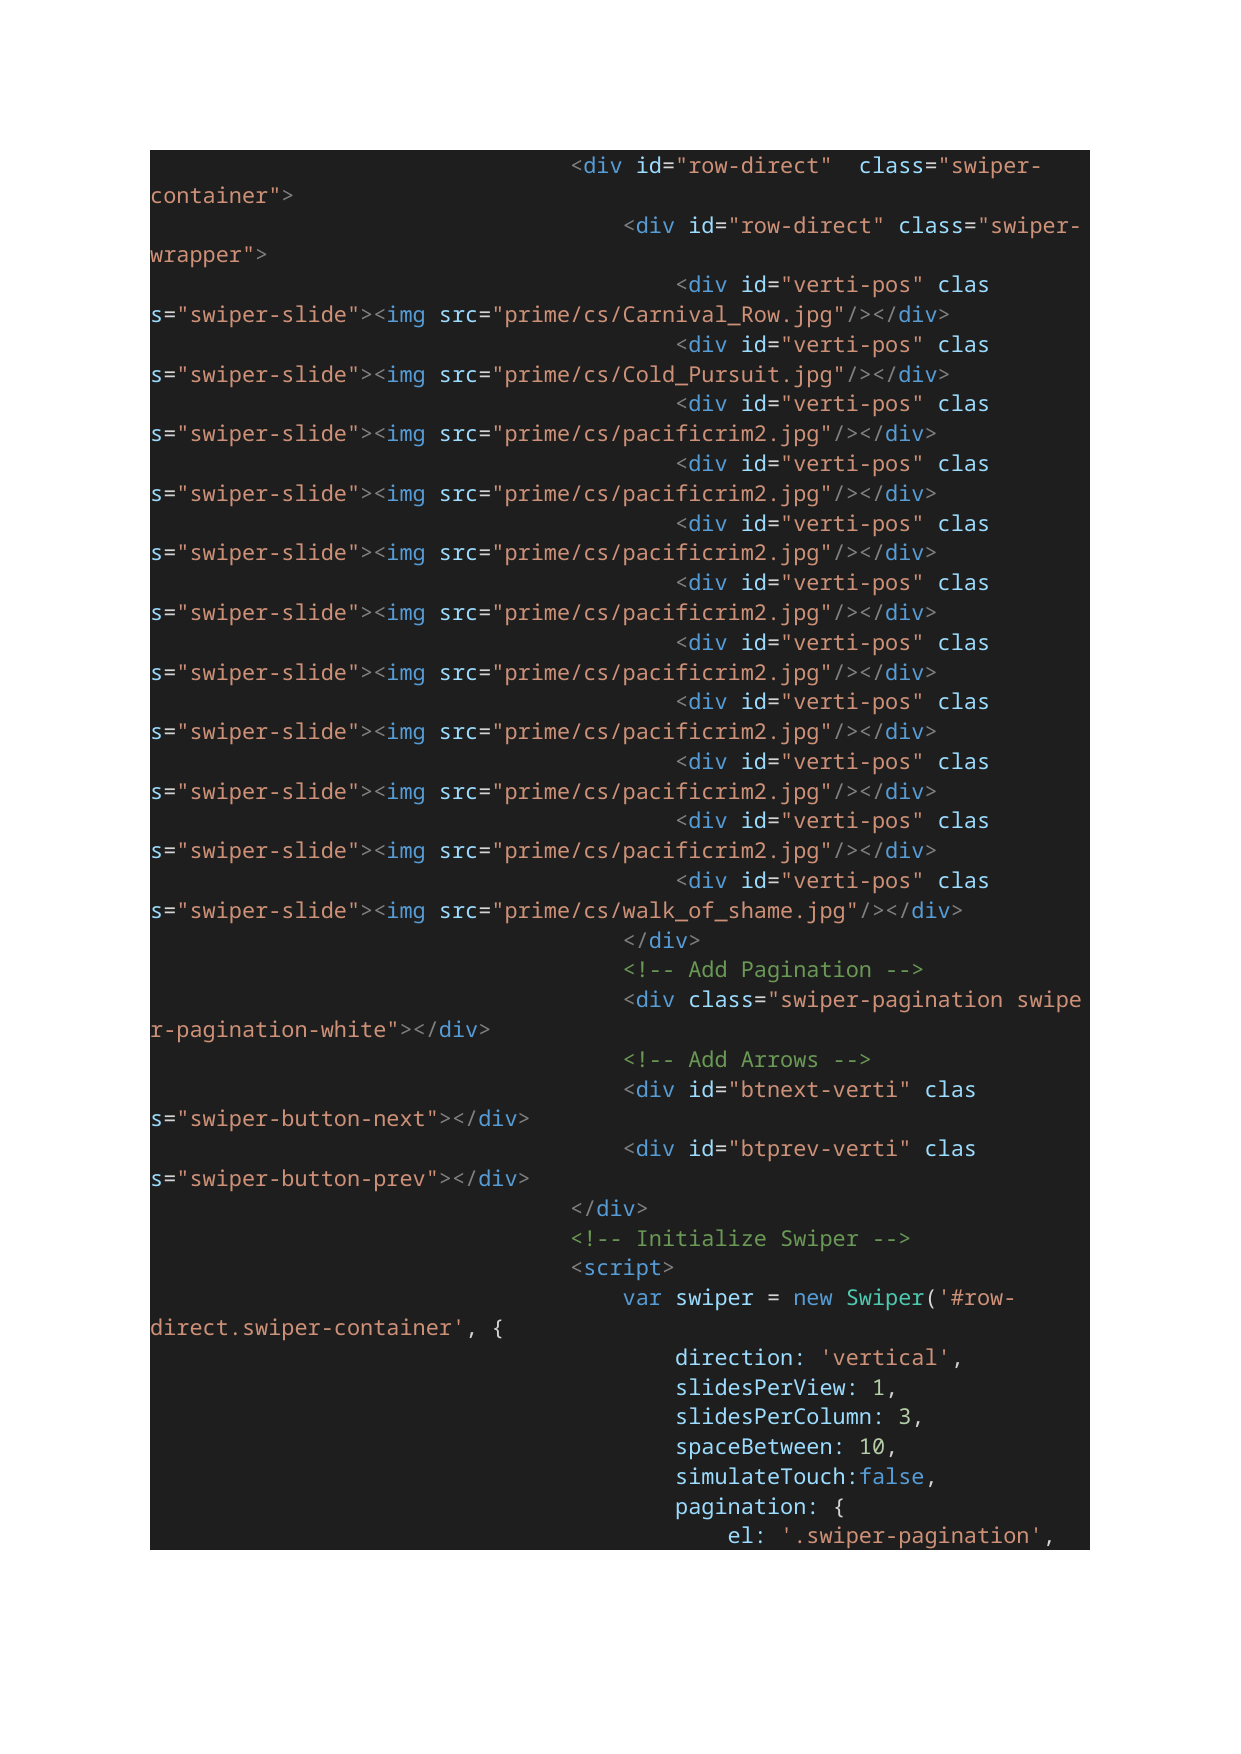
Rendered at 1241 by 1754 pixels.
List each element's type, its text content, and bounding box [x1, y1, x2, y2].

text direction: 'vertical', [150, 1342, 1090, 1371]
text <div id="row-direct" class="swiper-container"> [150, 150, 1090, 209]
text <div id="verti-pos" class="swiper-slide"><img src="prime/cs/pacificrim2.jpg"/></div> [150, 627, 1090, 686]
text <div id="btprev-verti" class="swiper-button-prev"></div> [150, 1133, 1090, 1193]
text simulateTouch:false, [150, 1461, 1090, 1491]
text </div> [150, 924, 1090, 954]
text spaceBetween: 10, [150, 1431, 1090, 1461]
text <div id="verti-pos" class="swiper-slide"><img src="prime/cs/Carnival_Row.jpg"/></div> [150, 269, 1090, 329]
text <div id="verti-pos" class="swiper-slide"><img src="prime/cs/pacificrim2.jpg"/></div> [150, 746, 1090, 805]
text <div id="verti-pos" class="swiper-slide"><img src="prime/cs/walk_of_shame.jpg"/></div> [150, 865, 1090, 924]
text <!-- Add Arrows --> [150, 1044, 1090, 1073]
text <div id="row-direct" class="swiper-wrapper"> [150, 209, 1090, 269]
text <!-- Add Pagination --> [150, 954, 1090, 984]
text <div id="verti-pos" class="swiper-slide"><img src="prime/cs/pacificrim2.jpg"/></div> [150, 448, 1090, 507]
text <div class="swiper-pagination swiper-pagination-white"></div> [150, 984, 1090, 1044]
text var swiper = new Swiper('#row-direct.swiper-container', { [150, 1282, 1090, 1342]
text </div> [150, 1193, 1090, 1222]
text <div id="verti-pos" class="swiper-slide"><img src="prime/cs/pacificrim2.jpg"/></div> [150, 507, 1090, 567]
text <script> [150, 1252, 1090, 1282]
text pagination: { [150, 1491, 1090, 1520]
text <!-- Initialize Swiper --> [150, 1222, 1090, 1252]
text <div id="verti-pos" class="swiper-slide"><img src="prime/cs/Cold_Pursuit.jpg"/></div> [150, 329, 1090, 388]
text el: '.swiper-pagination', [150, 1520, 1090, 1550]
text <div id="verti-pos" class="swiper-slide"><img src="prime/cs/pacificrim2.jpg"/></div> [150, 388, 1090, 448]
text <div id="verti-pos" class="swiper-slide"><img src="prime/cs/pacificrim2.jpg"/></div> [150, 567, 1090, 627]
text slidesPerColumn: 3, [150, 1401, 1090, 1431]
text slidesPerView: 1, [150, 1371, 1090, 1401]
text <div id="btnext-verti" class="swiper-button-next"></div> [150, 1073, 1090, 1133]
text <div id="verti-pos" class="swiper-slide"><img src="prime/cs/pacificrim2.jpg"/></div> [150, 805, 1090, 865]
text <div id="verti-pos" class="swiper-slide"><img src="prime/cs/pacificrim2.jpg"/></div> [150, 686, 1090, 746]
